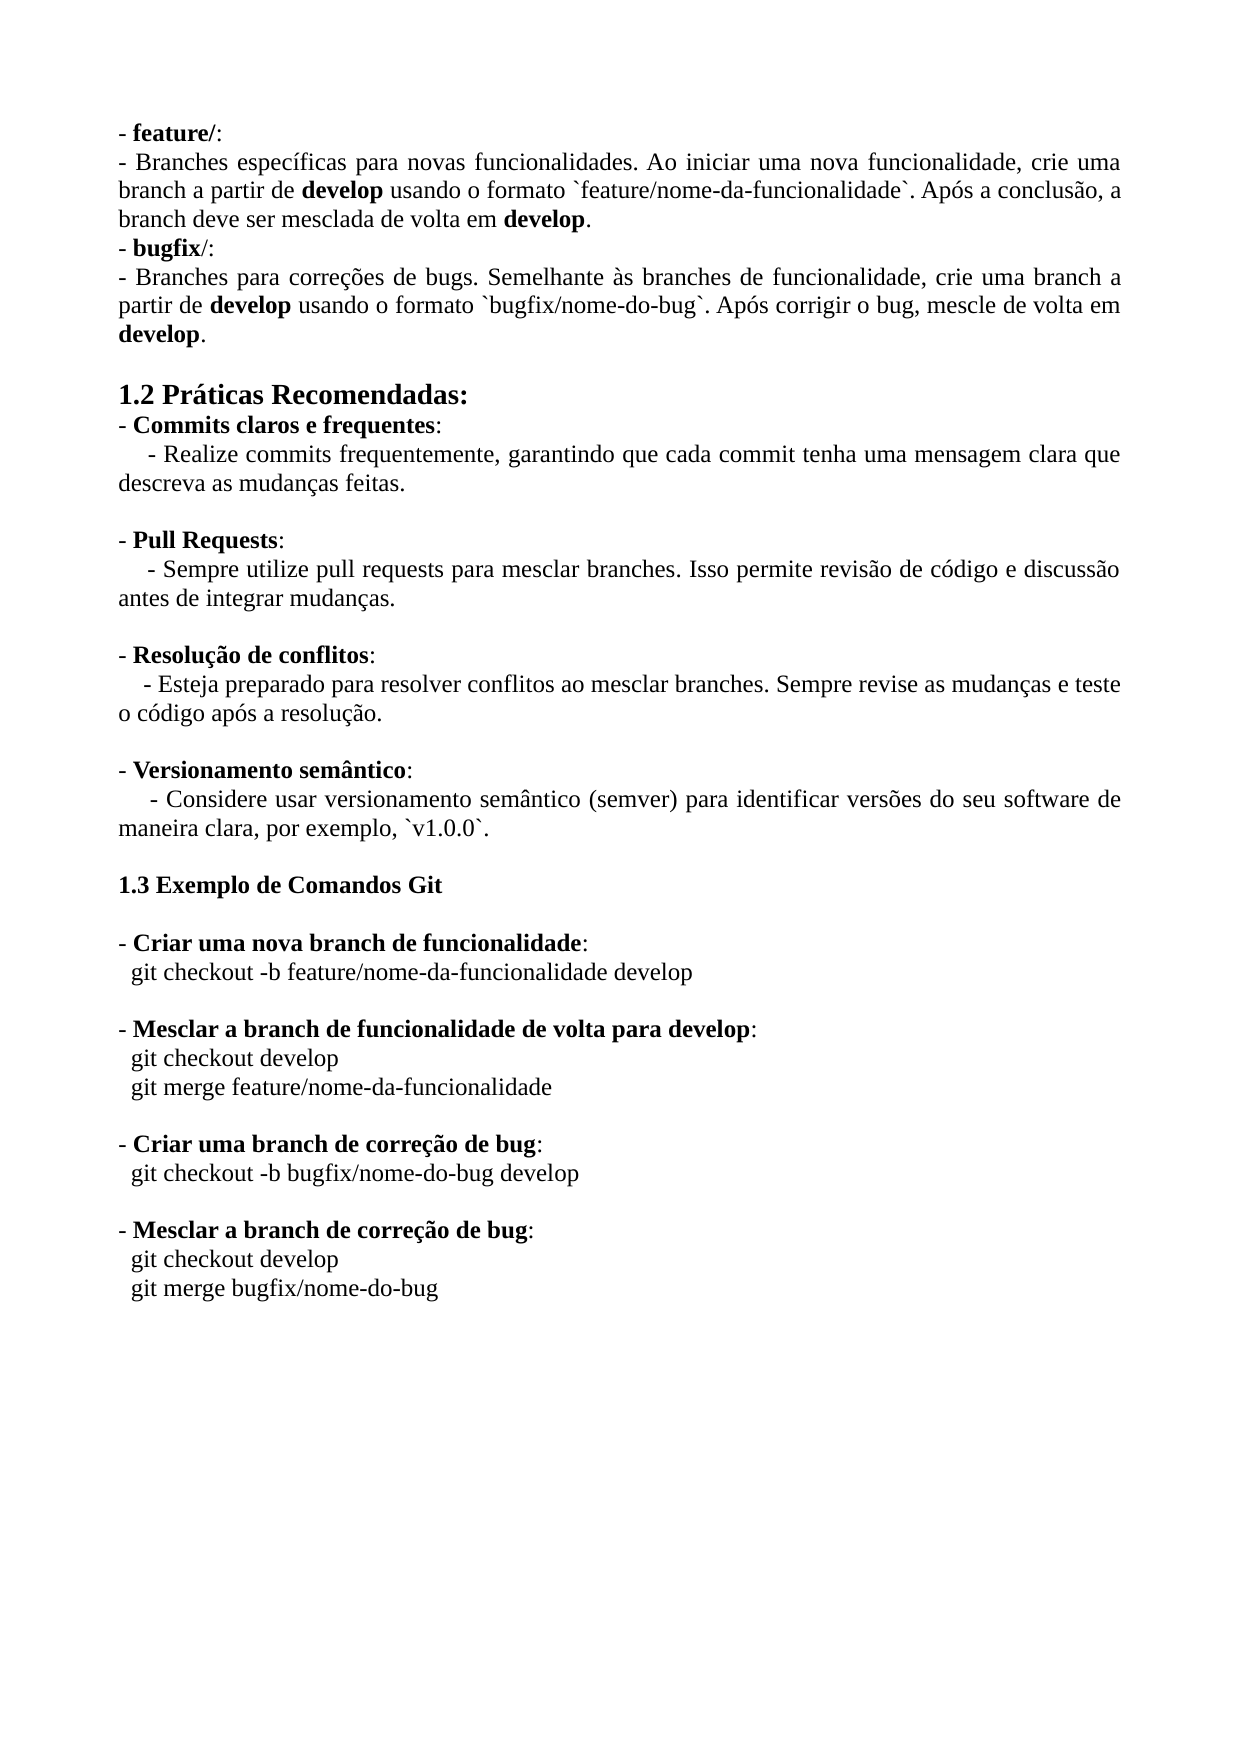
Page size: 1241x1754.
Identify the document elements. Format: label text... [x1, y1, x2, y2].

text - Branches para correções de bugs. Semelhante às branches de funcionalidade, crie uma branch a partir de develop usando o formato `bugfix/nome-do-bug`. Após corrigir o bug, mescle de volta em develop. [118, 262, 1122, 348]
text - Considere usar versionamento semântico (semver) para identificar versões do seu software de maneira clara, por exemplo, `v1.0.0`. [118, 784, 1122, 842]
text - Criar uma branch de correção de bug: [118, 1129, 1122, 1158]
text - Sempre utilize pull requests para mesclar branches. Isso permite revisão de código e discussão antes de integrar mudanças. [118, 554, 1122, 612]
text git checkout -b bugfix/nome-do-bug develop [118, 1158, 1122, 1187]
text 1.2 Práticas Recomendadas: [118, 377, 1122, 410]
text - Commits claros e frequentes: [118, 410, 1122, 439]
text git merge feature/nome-da-funcionalidade [118, 1072, 1122, 1100]
text - Pull Requests: [118, 525, 1122, 554]
text - Versionamento semântico: [118, 755, 1122, 784]
text - Branches específicas para novas funcionalidades. Ao iniciar uma nova funcionalidade, crie uma branch a partir de develop usando o formato `feature/nome-da-funcionalidade`. Após a conclusão, a branch deve ser mesclada de volta em develop. [118, 147, 1122, 233]
text - feature/: [118, 118, 1122, 147]
text 1.3 Exemplo de Comandos Git [118, 870, 1122, 899]
text - Realize commits frequentemente, garantindo que cada commit tenha uma mensagem clara que descreva as mudanças feitas. [118, 439, 1122, 497]
text git checkout develop [118, 1244, 1122, 1273]
text - Esteja preparado para resolver conflitos ao mesclar branches. Sempre revise as mudanças e teste o código após a resolução. [118, 669, 1122, 727]
text git checkout develop [118, 1043, 1122, 1072]
text git checkout -b feature/nome-da-funcionalidade develop [118, 957, 1122, 985]
text - Mesclar a branch de correção de bug: [118, 1215, 1122, 1244]
text - bugfix/: [118, 233, 1122, 262]
text - Resolução de conflitos: [118, 640, 1122, 669]
text - Criar uma nova branch de funcionalidade: [118, 928, 1122, 957]
text - Mesclar a branch de funcionalidade de volta para develop: [118, 1014, 1122, 1043]
text git merge bugfix/nome-do-bug [118, 1273, 1122, 1302]
